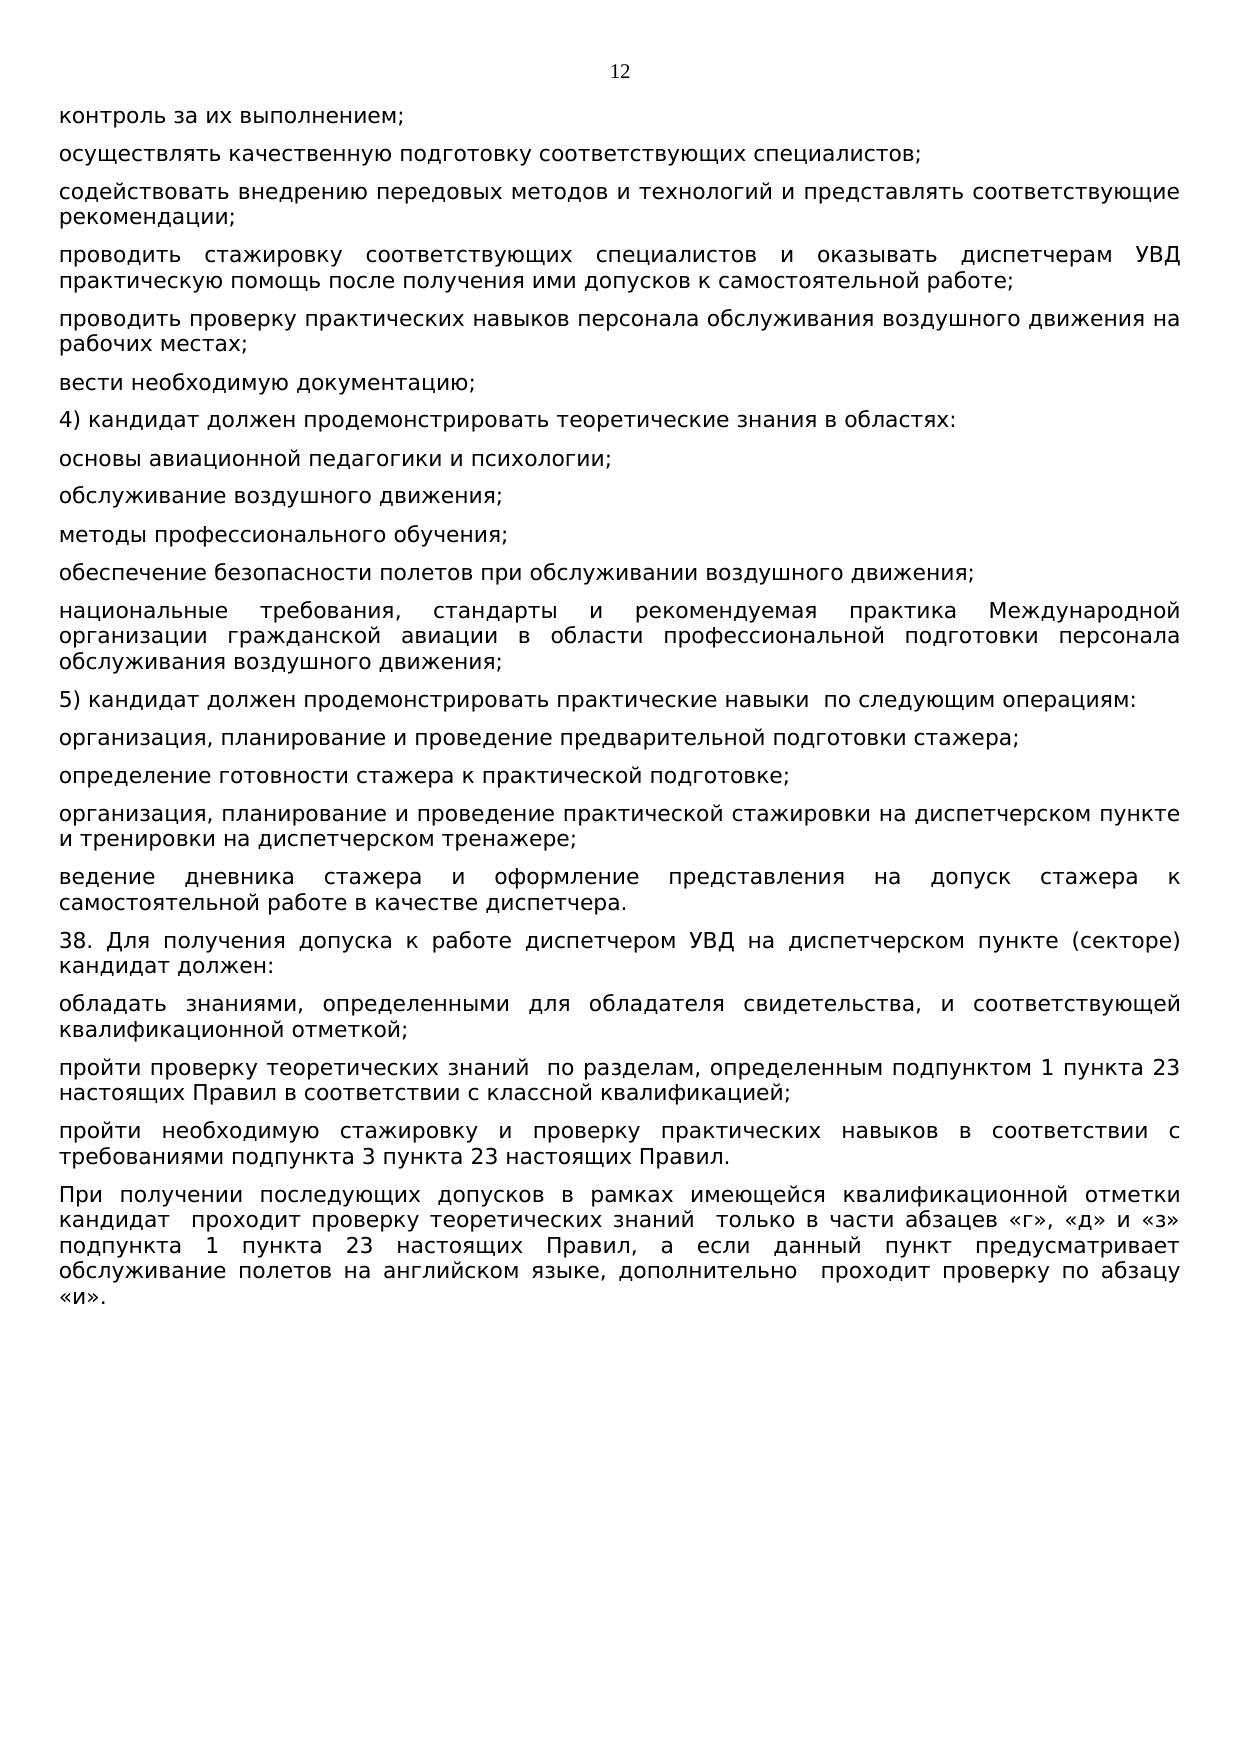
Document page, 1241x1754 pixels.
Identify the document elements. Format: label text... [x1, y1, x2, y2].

text национальные требования, стандарты и рекомендуемая практика Международной организации гражданской авиации в области профессиональной подготовки персонала обслуживания воздушного движения; [58, 598, 1182, 674]
text организация, планирование и проведение практической стажировки на диспетчерском пункте и тренировки на диспетчерском тренажере; [58, 801, 1182, 852]
text 5) кандидат должен продемонстрировать практические навыки по следующим операциям: [58, 687, 1182, 712]
text вести необходимую документацию; [58, 369, 1182, 395]
text 4) кандидат должен продемонстрировать теоретические знания в областях: [58, 408, 1182, 433]
text обслуживание воздушного движения; [58, 484, 1182, 509]
text определение готовности стажера к практической подготовке; [58, 763, 1182, 788]
text обладать знаниями, определенными для обладателя свидетельства, и соответствующей квалификационной отметкой; [58, 991, 1182, 1042]
text осуществлять качественную подготовку соответствующих специалистов; [58, 141, 1182, 166]
text проводить стажировку соответствующих специалистов и оказывать диспетчерам УВД практическую помощь после получения ими допусков к самостоятельной работе; [58, 242, 1182, 293]
text содействовать внедрению передовых методов и технологий и представлять соответствующие рекомендации; [58, 179, 1182, 230]
text При получении последующих допусков в рамках имеющейся квалификационной отметки кандидат проходит проверку теоретических знаний только в части абзацев «г», «д» и «з» подпункта 1 пункта 23 настоящих Правил, а если данный пункт предусматривает обслуживание полетов на английском языке, дополнительно проходит проверку по абзацу «и». [58, 1182, 1182, 1310]
text пройти проверку теоретических знаний по разделам, определенным подпунктом 1 пункта 23 настоящих Правил в соответствии с классной квалификацией; [58, 1055, 1182, 1106]
text ведение дневника стажера и оформление представления на допуск стажера к самостоятельной работе в качестве диспетчера. [58, 864, 1182, 915]
text контроль за их выполнением; [58, 103, 1182, 128]
text пройти необходимую стажировку и проверку практических навыков в соответствии с требованиями подпункта 3 пункта 23 настоящих Правил. [58, 1118, 1182, 1169]
text организация, планирование и проведение предварительной подготовки стажера; [58, 725, 1182, 750]
text 38. Для получения допуска к работе диспетчером УВД на диспетчерском пункте (секторе) кандидат должен: [58, 928, 1182, 979]
text обеспечение безопасности полетов при обслуживании воздушного движения; [58, 560, 1182, 585]
text проводить проверку практических навыков персонала обслуживания воздушного движения на рабочих местах; [58, 306, 1182, 357]
text основы авиационной педагогики и психологии; [58, 446, 1182, 471]
text методы профессионального обучения; [58, 522, 1182, 547]
